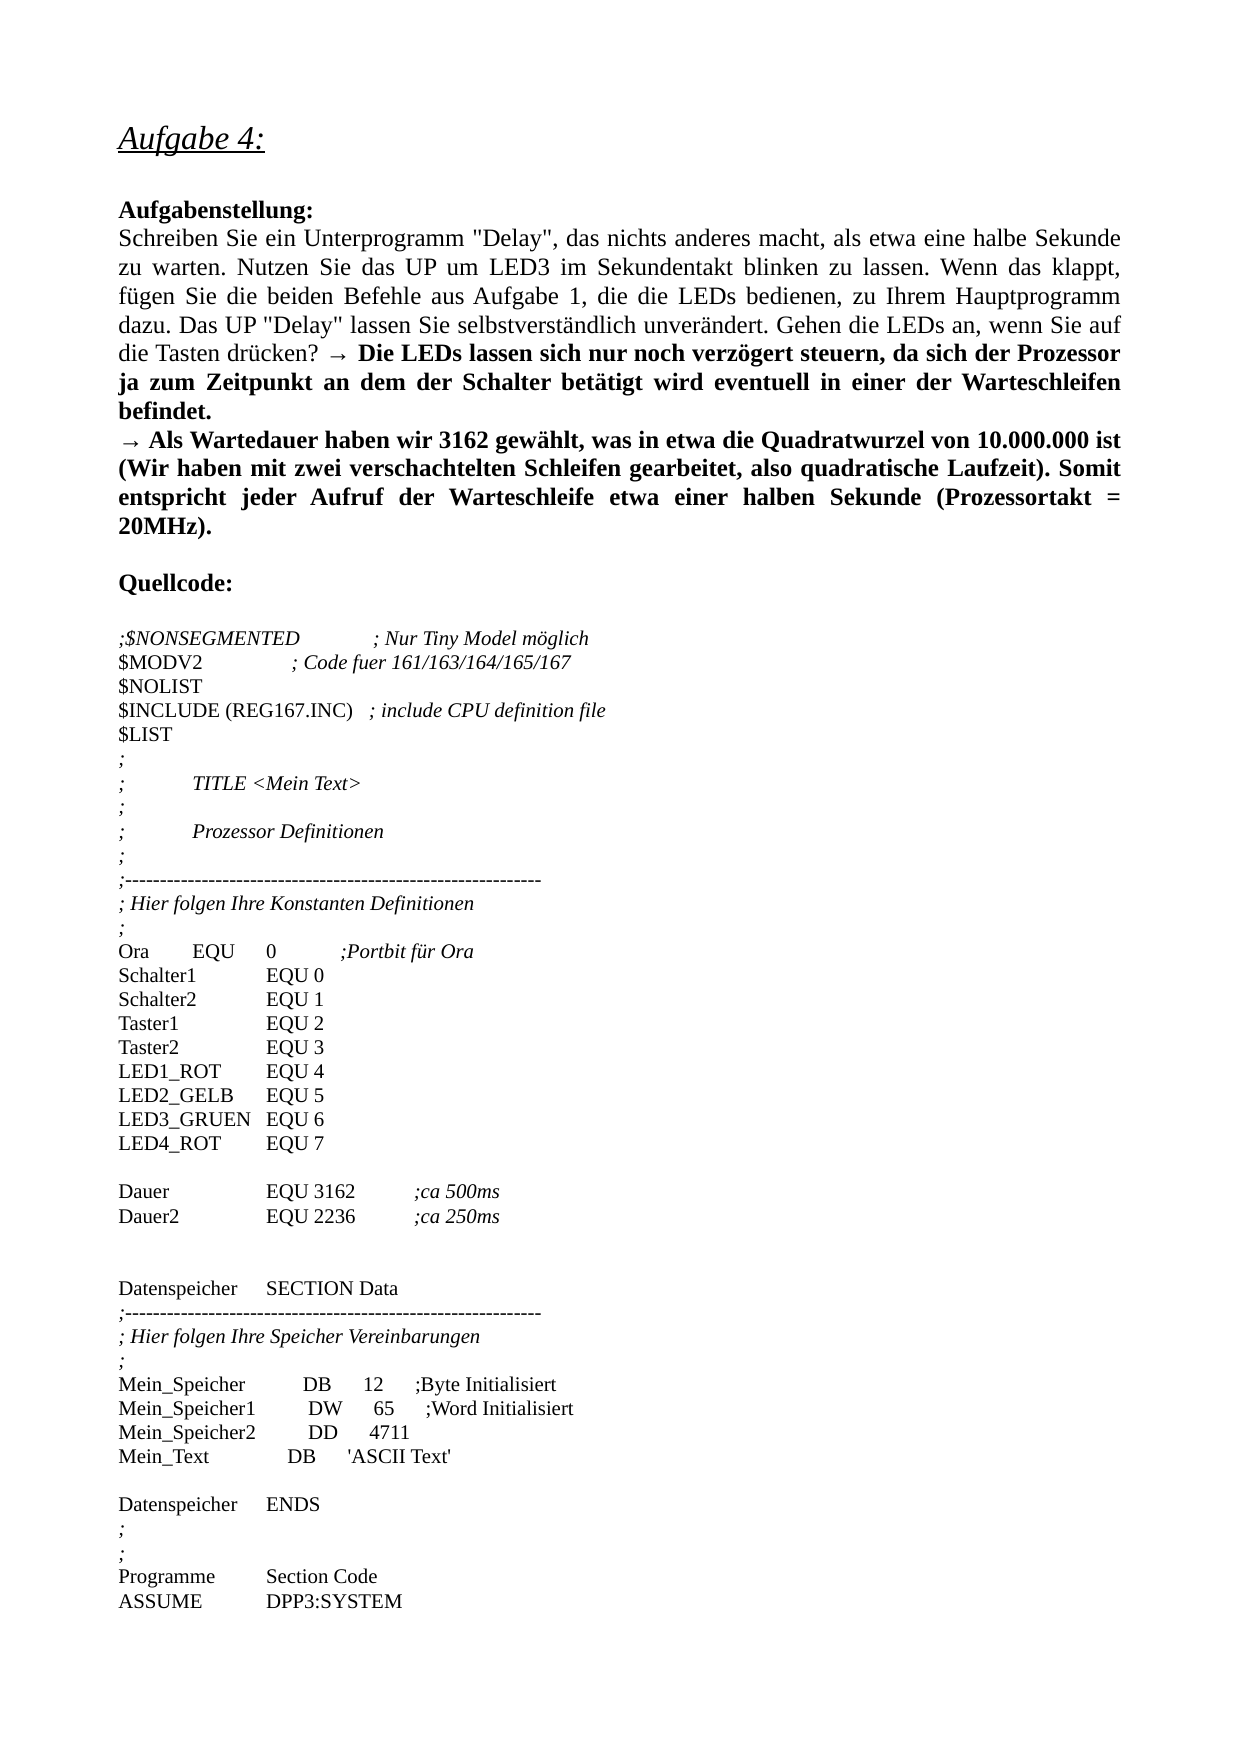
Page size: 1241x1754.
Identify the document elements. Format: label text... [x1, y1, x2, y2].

text Schalter2 EQU 1 [118, 987, 1122, 1011]
text Quellcode: [118, 568, 1122, 597]
text Schalter1 EQU 0 [118, 963, 1122, 987]
text Mein_Text DB 'ASCII Text' [118, 1444, 1122, 1468]
text ; Hier folgen Ihre Speicher Vereinbarungen [118, 1324, 1122, 1348]
text $MODV2 ; Code fuer 161/163/164/165/167 [118, 650, 1122, 674]
text ;$NONSEGMENTED ; Nur Tiny Model möglich [118, 626, 1122, 650]
text $LIST [118, 722, 1122, 746]
text ; [118, 1540, 1122, 1564]
text Aufgabe 4: [118, 118, 1122, 156]
text Schreiben Sie ein Unterprogramm "Delay", das nichts anderes macht, als etwa eine halbe Sekunde zu warten. Nutzen Sie das UP um LED3 im Sekundentakt blinken zu lassen. Wenn das klappt, fügen Sie die beiden Befehle aus Aufgabe 1, die die LEDs bedienen, zu Ihrem Hauptprogramm dazu. Das UP "Delay" lassen Sie selbstverständlich unverändert. Gehen die LEDs an, wenn Sie auf die Tasten drücken? → Die LEDs lassen sich nur noch verzögert steuern, da sich der Prozessor ja zum Zeitpunkt an dem der Schalter betätigt wird eventuell in einer der Warteschleifen befindet. [118, 223, 1122, 425]
text Dauer2 EQU 2236 ;ca 250ms [118, 1203, 1122, 1228]
text Datenspeicher ENDS [118, 1492, 1122, 1516]
text ; Hier folgen Ihre Konstanten Definitionen [118, 891, 1122, 915]
text Taster1 EQU 2 [118, 1011, 1122, 1035]
text Taster2 EQU 3 [118, 1035, 1122, 1059]
text Dauer EQU 3162 ;ca 500ms [118, 1179, 1122, 1203]
text Programme Section Code [118, 1564, 1122, 1588]
text LED4_ROT EQU 7 [118, 1131, 1122, 1155]
text ; Prozessor Definitionen [118, 818, 1122, 843]
text ASSUME DPP3:SYSTEM [118, 1588, 1122, 1613]
text ; TITLE <Mein Text> [118, 770, 1122, 794]
text ; [118, 1348, 1122, 1372]
text ; [118, 746, 1122, 770]
text ;------------------------------------------------------------ [118, 1300, 1122, 1324]
text ;------------------------------------------------------------ [118, 867, 1122, 891]
text ; [118, 1516, 1122, 1540]
text $INCLUDE (REG167.INC) ; include CPU definition file [118, 698, 1122, 722]
text ; [118, 794, 1122, 818]
text Mein_Speicher DB 12 ;Byte Initialisiert [118, 1372, 1122, 1396]
text → Als Wartedauer haben wir 3162 gewählt, was in etwa die Quadratwurzel von 10.000.000 ist (Wir haben mit zwei verschachtelten Schleifen gearbeitet, also quadratische Laufzeit). Somit entspricht jeder Aufruf der Warteschleife etwa einer halben Sekunde (Prozessortakt = 20MHz). [118, 425, 1122, 540]
text Mein_Speicher1 DW 65 ;Word Initialisiert [118, 1396, 1122, 1420]
text $NOLIST [118, 674, 1122, 698]
text LED1_ROT EQU 4 [118, 1059, 1122, 1083]
text Mein_Speicher2 DD 4711 [118, 1420, 1122, 1444]
text Ora EQU 0 ;Portbit für Ora [118, 939, 1122, 963]
text Datenspeicher SECTION Data [118, 1276, 1122, 1300]
text ; [118, 915, 1122, 939]
text ; [118, 843, 1122, 867]
text LED2_GELB EQU 5 [118, 1083, 1122, 1107]
text LED3_GRUEN EQU 6 [118, 1107, 1122, 1131]
text Aufgabenstellung: [118, 195, 1122, 223]
